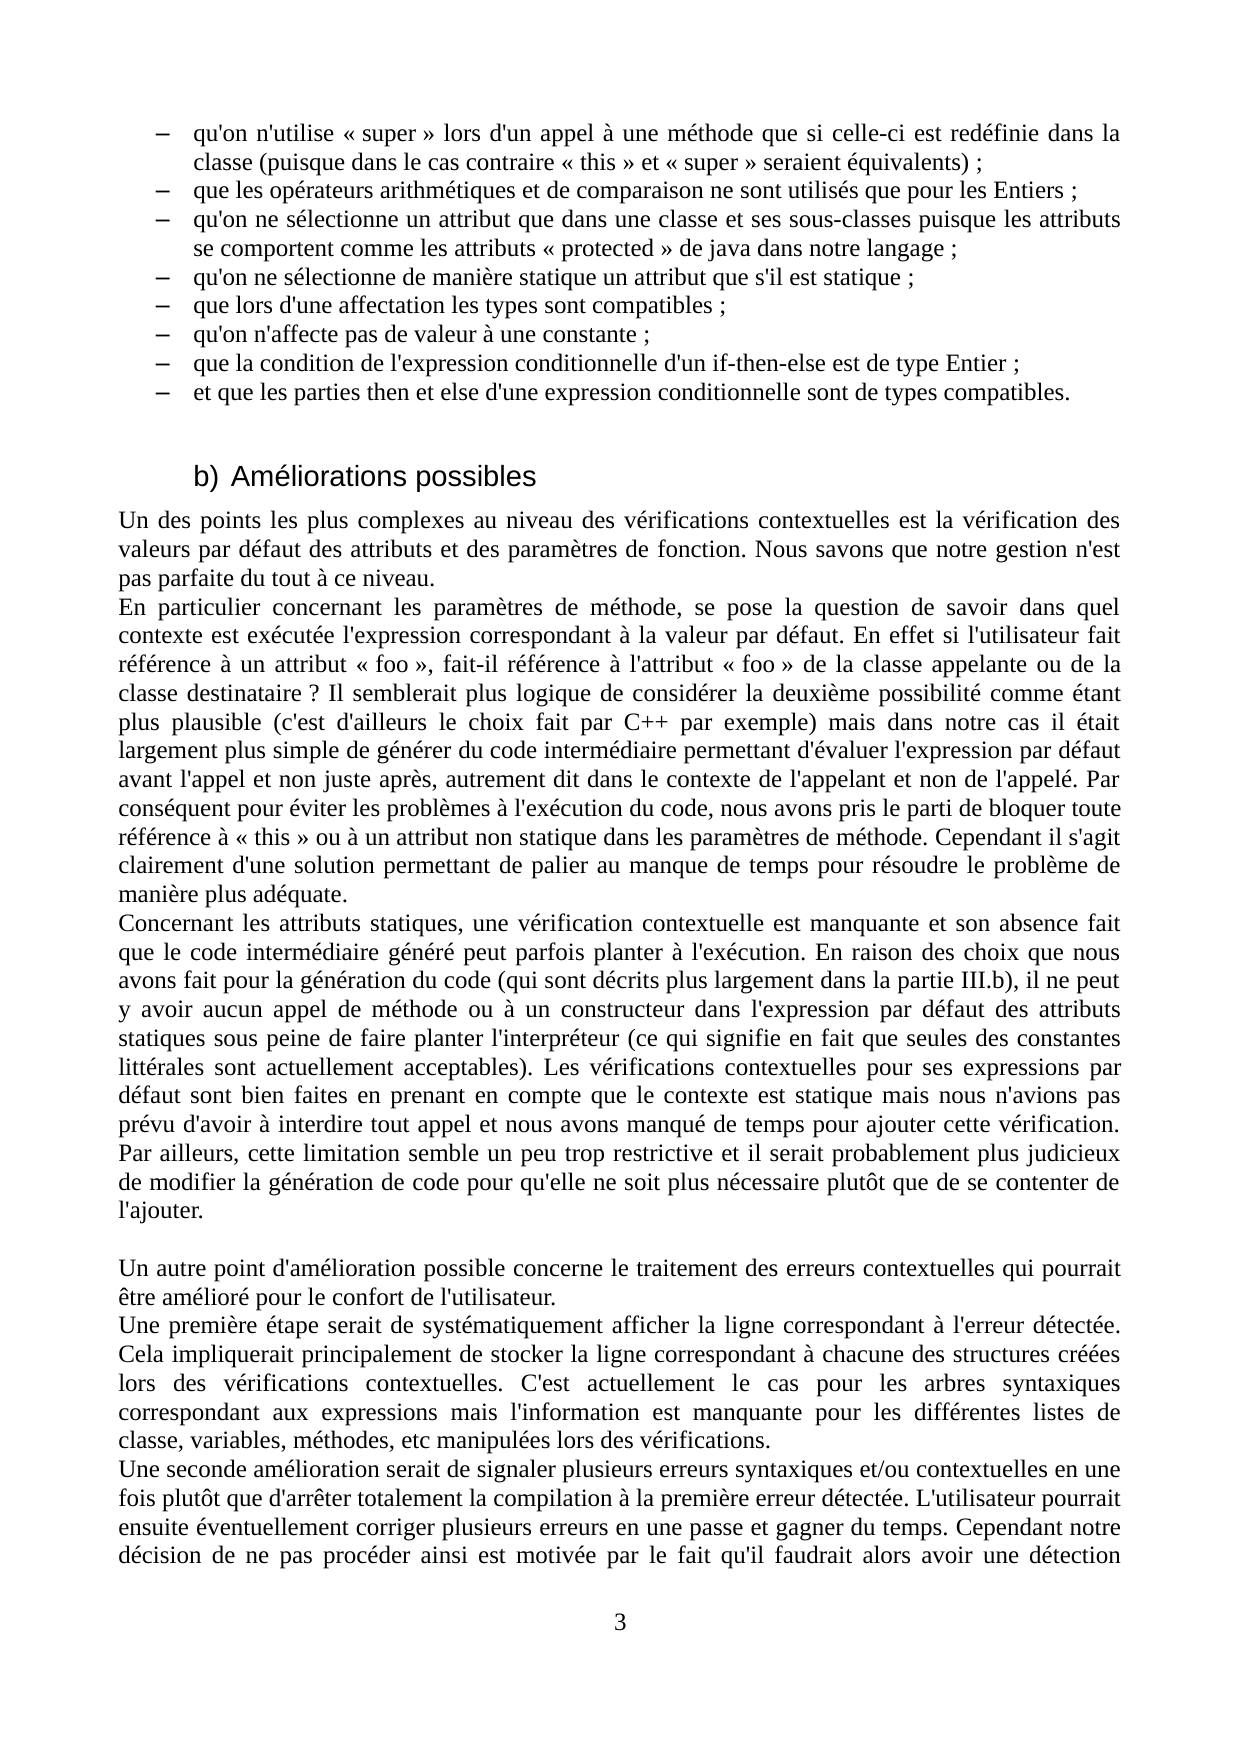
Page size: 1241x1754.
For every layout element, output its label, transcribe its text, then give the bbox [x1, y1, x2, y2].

list que les opérateurs arithmétiques et de comparaison ne sont utilisés que pour les Entiers ; [156, 176, 1122, 204]
text Concernant les attributs statiques, une vérification contextuelle est manquante et son absence fait que le code intermédiaire généré peut parfois planter à l'exécution. En raison des choix que nous avons fait pour la génération du code (qui sont décrits plus largement dans la partie III.b), il ne peut y avoir aucun appel de méthode ou à un constructeur dans l'expression par défaut des attributs statiques sous peine de faire planter l'interpréteur (ce qui signifie en fait que seules des constantes littérales sont actuellement acceptables). Les vérifications contextuelles pour ses expressions par défaut sont bien faites en prenant en compte que le contexte est statique mais nous n'avions pas prévu d'avoir à interdire tout appel et nous avons manqué de temps pour ajouter cette vérification. Par ailleurs, cette limitation semble un peu trop restrictive et il serait probablement plus judicieux de modifier la génération de code pour qu'elle ne soit plus nécessaire plutôt que de se contenter de l'ajouter. [118, 908, 1122, 1224]
list et que les parties then et else d'une expression conditionnelle sont de types compatibles. [156, 377, 1122, 406]
list qu'on ne sélectionne un attribut que dans une classe et ses sous-classes puisque les attributs se comportent comme les attributs « protected » de java dans notre langage ; [156, 204, 1122, 262]
list que lors d'une affectation les types sont compatibles ; [156, 291, 1122, 319]
list que la condition de l'expression conditionnelle d'un if-then-else est de type Entier ; [156, 348, 1122, 377]
list qu'on ne sélectionne de manière statique un attribut que s'il est statique ; [156, 262, 1122, 291]
list qu'on n'utilise « super » lors d'un appel à une méthode que si celle-ci est redéfinie dans la classe (puisque dans le cas contraire « this » et « super » seraient équivalents) ; [156, 118, 1122, 176]
text Un autre point d'amélioration possible concerne le traitement des erreurs contextuelles qui pourrait être amélioré pour le confort de l'utilisateur. [118, 1253, 1122, 1310]
text En particulier concernant les paramètres de méthode, se pose la question de savoir dans quel contexte est exécutée l'expression correspondant à la valeur par défaut. En effet si l'utilisateur fait référence à un attribut « foo », fait-il référence à l'attribut « foo » de la classe appelante ou de la classe destinataire ? Il semblerait plus logique de considérer la deuxième possibilité comme étant plus plausible (c'est d'ailleurs le choix fait par C++ par exemple) mais dans notre cas il était largement plus simple de générer du code intermédiaire permettant d'évaluer l'expression par défaut avant l'appel et non juste après, autrement dit dans le contexte de l'appelant et non de l'appelé. Par conséquent pour éviter les problèmes à l'exécution du code, nous avons pris le parti de bloquer toute référence à « this » ou à un attribut non statique dans les paramètres de méthode. Cependant il s'agit clairement d'une solution permettant de palier au manque de temps pour résoudre le problème de manière plus adéquate. [118, 592, 1122, 908]
text Une seconde amélioration serait de signaler plusieurs erreurs syntaxiques et/ou contextuelles en une fois plutôt que d'arrêter totalement la compilation à la première erreur détectée. L'utilisateur pourrait ensuite éventuellement corriger plusieurs erreurs en une passe et gagner du temps. Cependant notre décision de ne pas procéder ainsi est motivée par le fait qu'il faudrait alors avoir une détection [118, 1454, 1122, 1569]
text Une première étape serait de systématiquement afficher la ligne correspondant à l'erreur détectée. Cela impliquerait principalement de stocker la ligne correspondant à chacune des structures créées lors des vérifications contextuelles. C'est actuellement le cas pour les arbres syntaxiques correspondant aux expressions mais l'information est manquante pour les différentes listes de classe, variables, méthodes, etc manipulées lors des vérifications. [118, 1310, 1122, 1454]
text Un des points les plus complexes au niveau des vérifications contextuelles est la vérification des valeurs par défaut des attributs et des paramètres de fonction. Nous savons que notre gestion n'est pas parfaite du tout à ce niveau. [118, 505, 1122, 592]
subtitle Améliorations possibles [193, 459, 1122, 493]
list qu'on n'affecte pas de valeur à une constante ; [156, 319, 1122, 348]
